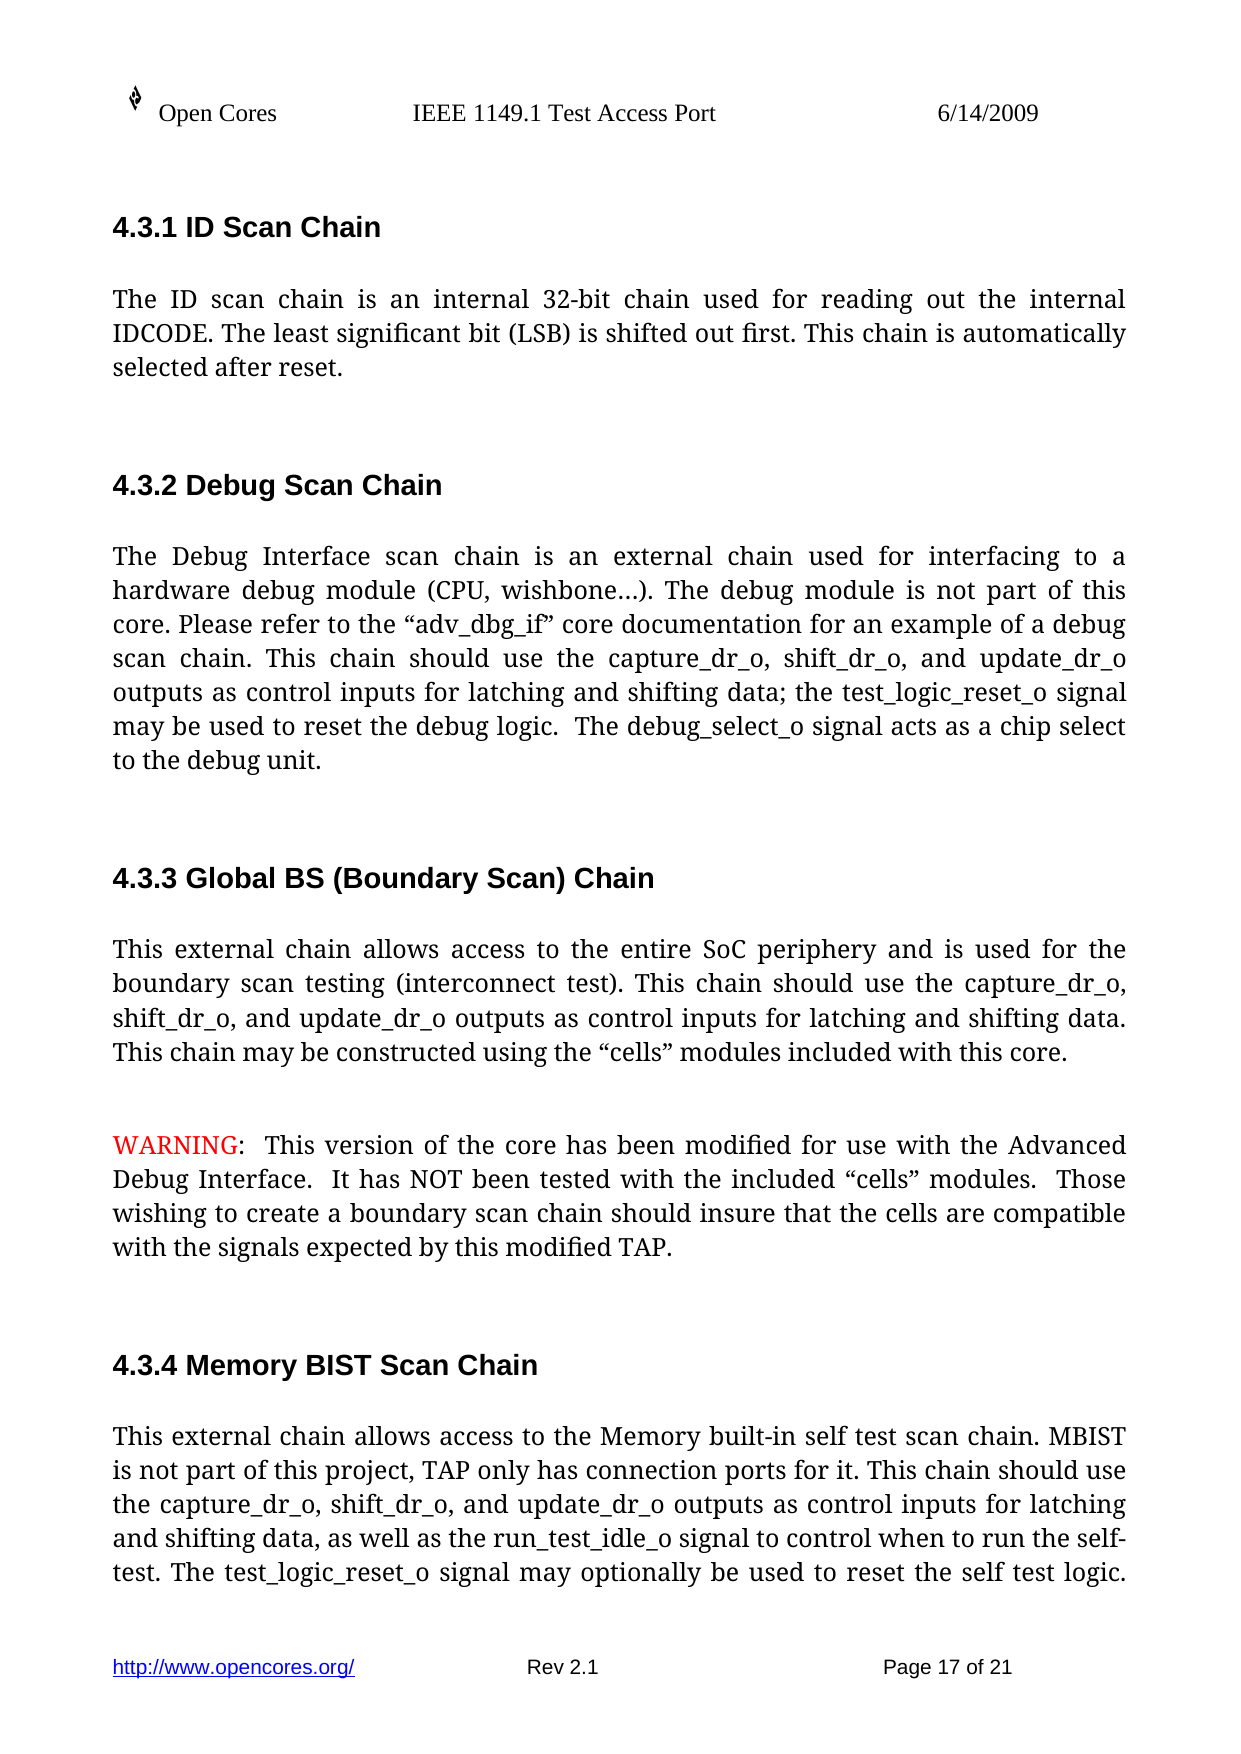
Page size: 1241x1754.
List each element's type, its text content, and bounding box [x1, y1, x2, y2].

text This external chain allows access to the entire SoC periphery and is used for the boundary scan testing (interconnect test). This chain should use the capture_dr_o, shift_dr_o, and update_dr_o outputs as control inputs for latching and shifting data. This chain may be constructed using the “cells” modules included with this core. [112, 932, 1128, 1068]
subtitle 4.3.4 Memory BIST Scan Chain [112, 1348, 1128, 1381]
subtitle 4.3.3 Global BS (Boundary Scan) Chain [112, 861, 1128, 894]
text WARNING: This version of the core has been modified for use with the Advanced Debug Interface. It has NOT been tested with the included “cells” modules. Those wishing to create a boundary scan chain should insure that the cells are compatible with the signals expected by this modified TAP. [112, 1127, 1128, 1264]
subtitle 4.3.1 ID Scan Chain [112, 210, 1128, 244]
text The ID scan chain is an internal 32-bit chain used for reading out the internal IDCODE. The least significant bit (LSB) is shifted out first. This chain is automatically selected after reset. [112, 281, 1128, 383]
text This external chain allows access to the Memory built-in self test scan chain. MBIST is not part of this project, TAP only has connection ports for it. This chain should use the capture_dr_o, shift_dr_o, and update_dr_o outputs as control inputs for latching and shifting data, as well as the run_test_idle_o signal to control when to run the self-test. The test_logic_reset_o signal may optionally be used to reset the self test logic. [112, 1419, 1128, 1589]
text The Debug Interface scan chain is an external chain used for interfacing to a hardware debug module (CPU, wishbone…). The debug module is not part of this core. Please refer to the “adv_dbg_if” core documentation for an example of a debug scan chain. This chain should use the capture_dr_o, shift_dr_o, and update_dr_o outputs as control inputs for latching and shifting data; the test_logic_reset_o signal may be used to reset the debug logic. The debug_select_o signal acts as a chip select to the debug unit. [112, 538, 1128, 777]
subtitle 4.3.2 Debug Scan Chain [112, 467, 1128, 501]
